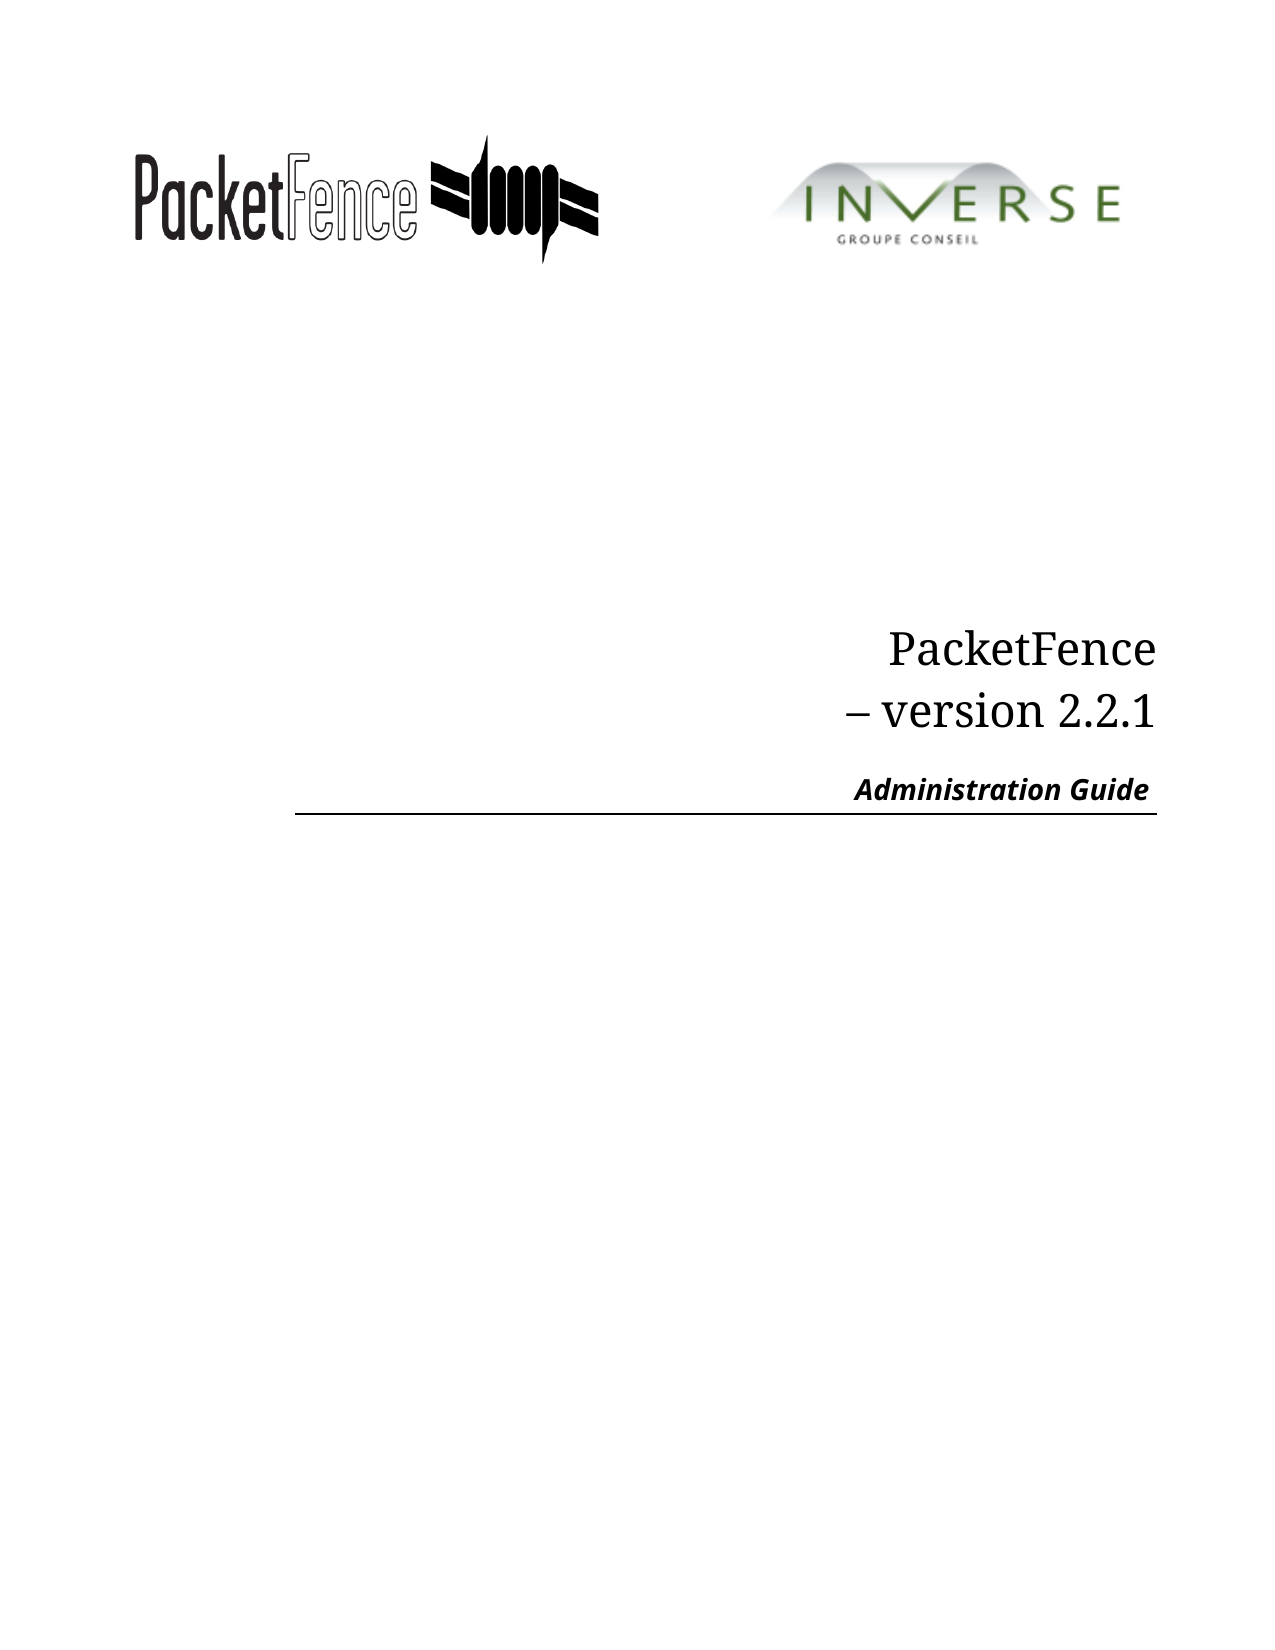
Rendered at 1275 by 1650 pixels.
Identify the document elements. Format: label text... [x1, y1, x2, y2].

subtitle Administration Guide [295, 764, 1157, 813]
picture [728, 118, 1157, 290]
title PacketFence – version 2.2.1 [295, 616, 1157, 741]
picture [118, 118, 615, 281]
